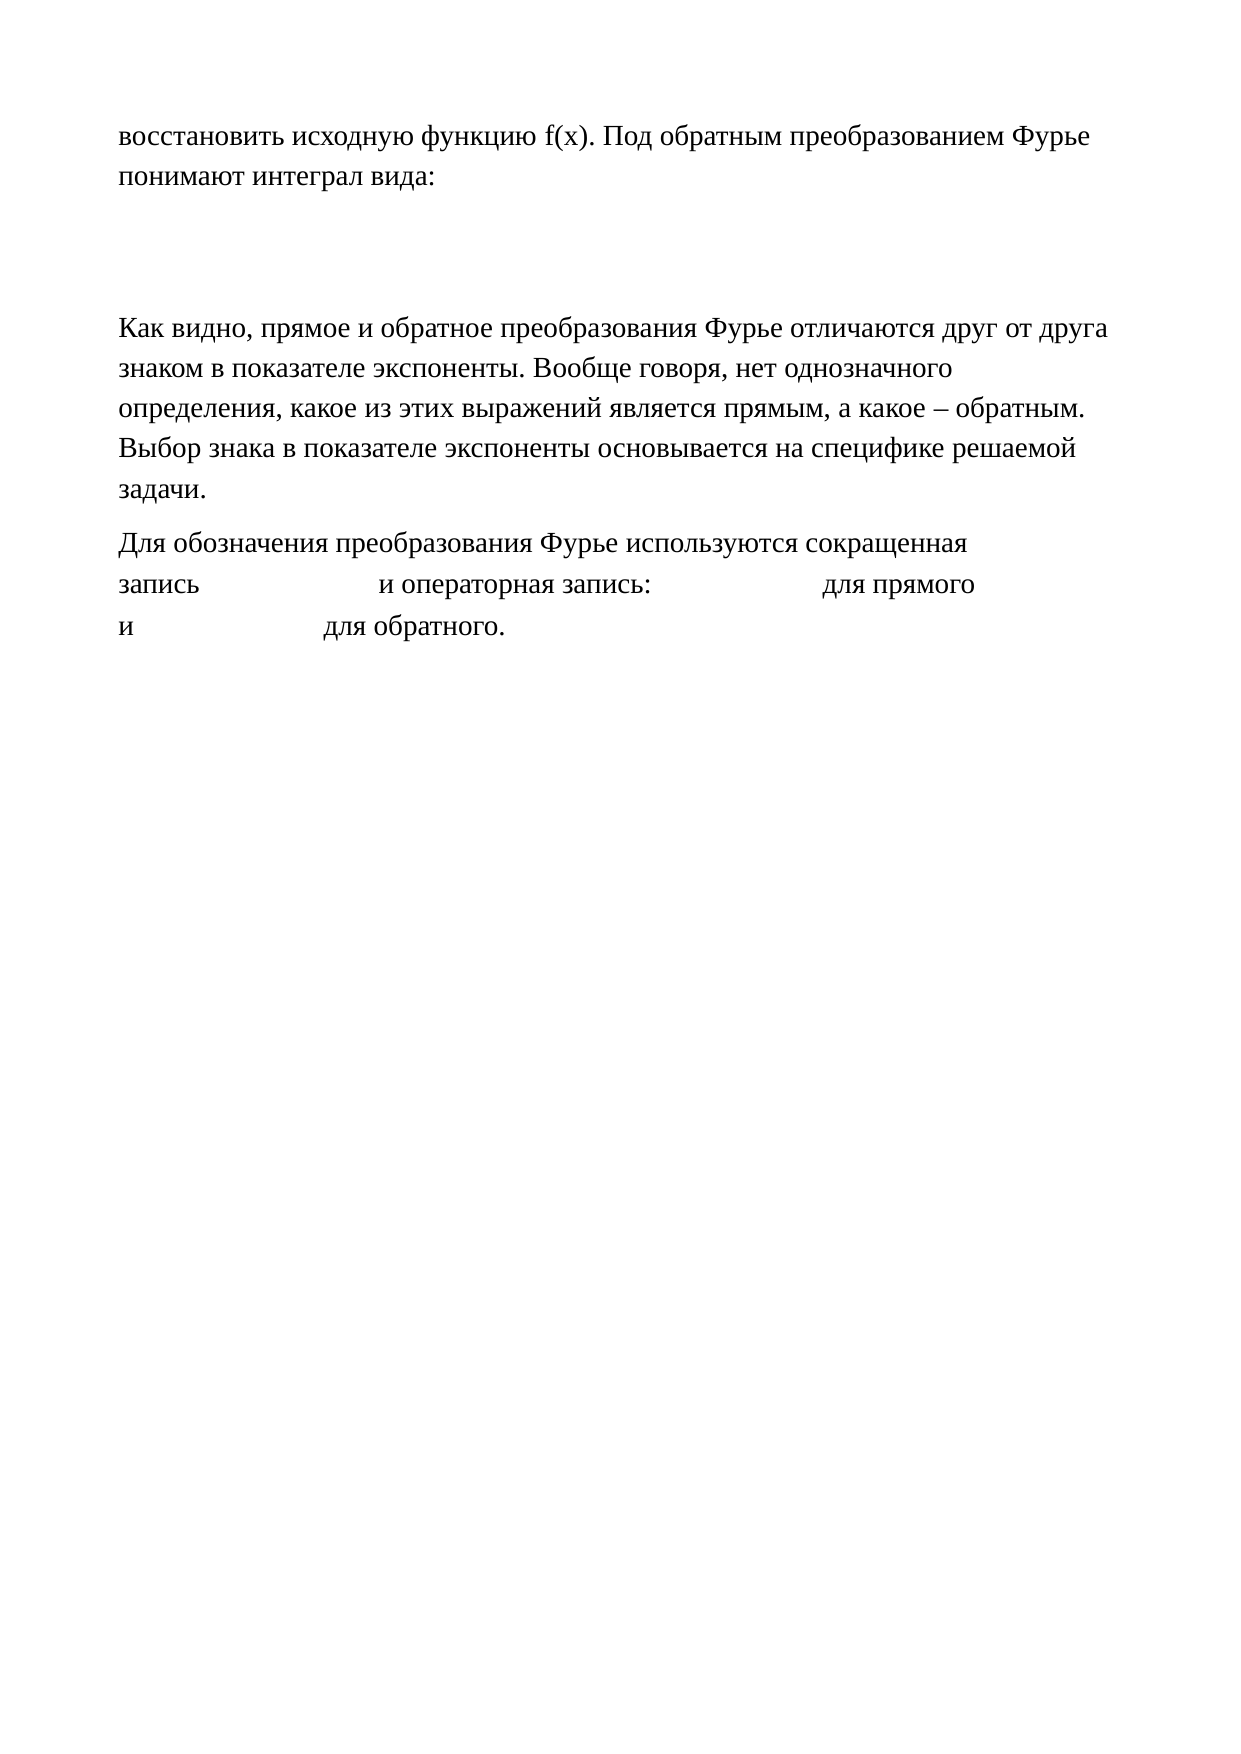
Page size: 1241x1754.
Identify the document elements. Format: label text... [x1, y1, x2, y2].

text Как видно, прямое и обратное преобразования Фурье отличаются друг от друга знаком в показателе экспоненты. Вообще говоря, нет однозначного определения, какое из этих выражений является прямым, а какое – обратным. Выбор знака в показателе экспоненты основывается на специфике решаемой задачи. [118, 310, 1122, 504]
text восстановить исходную функцию f(x). Под обратным преобразованием Фурье понимают интеграл вида: [118, 118, 1122, 192]
text Для обозначения преобразования Фурье используются сокращенная запись и операторная запись: для прямого и для обратного. [118, 526, 1122, 643]
